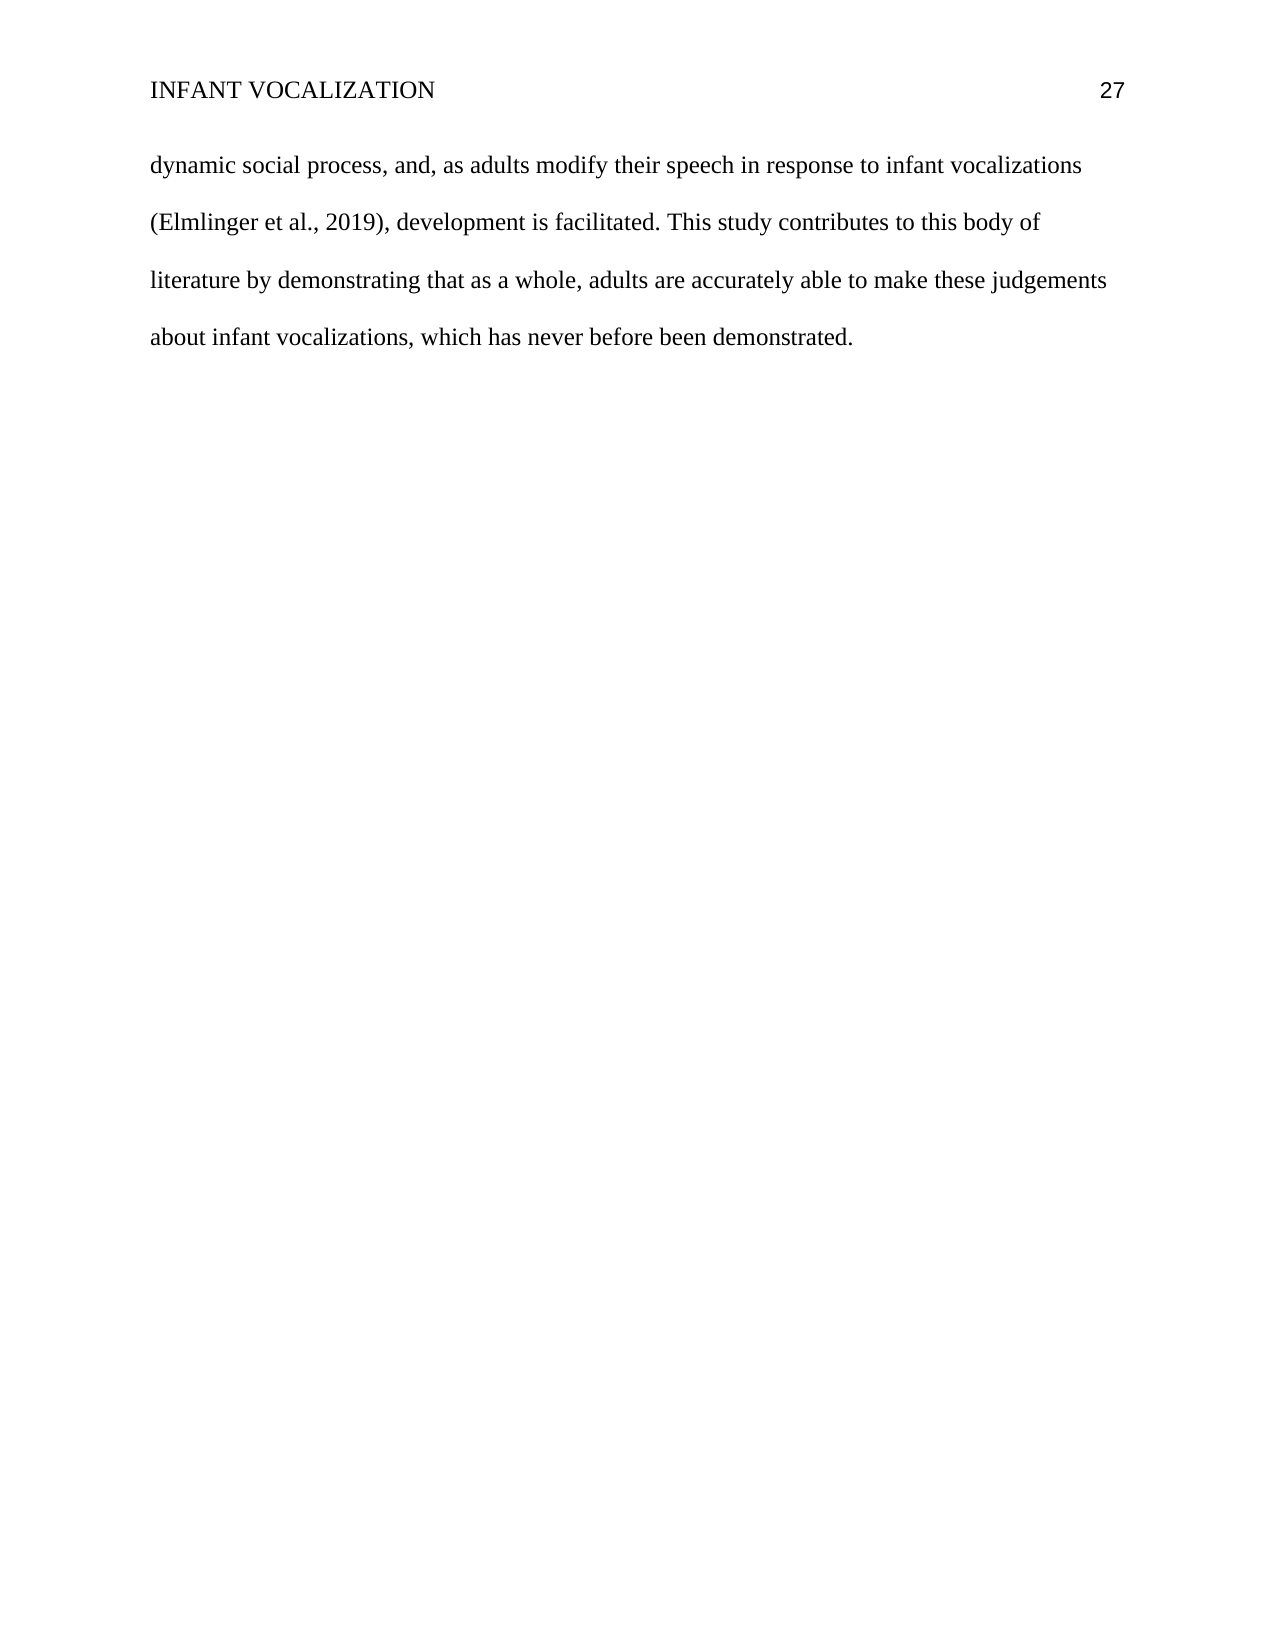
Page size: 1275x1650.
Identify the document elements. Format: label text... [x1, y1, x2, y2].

text dynamic social process, and, as adults modify their speech in response to infant vocalizations (Elmlinger et al., 2019), development is facilitated. This study contributes to this body of literature by demonstrating that as a whole, adults are accurately able to make these judgements about infant vocalizations, which has never before been demonstrated. [150, 150, 1125, 351]
